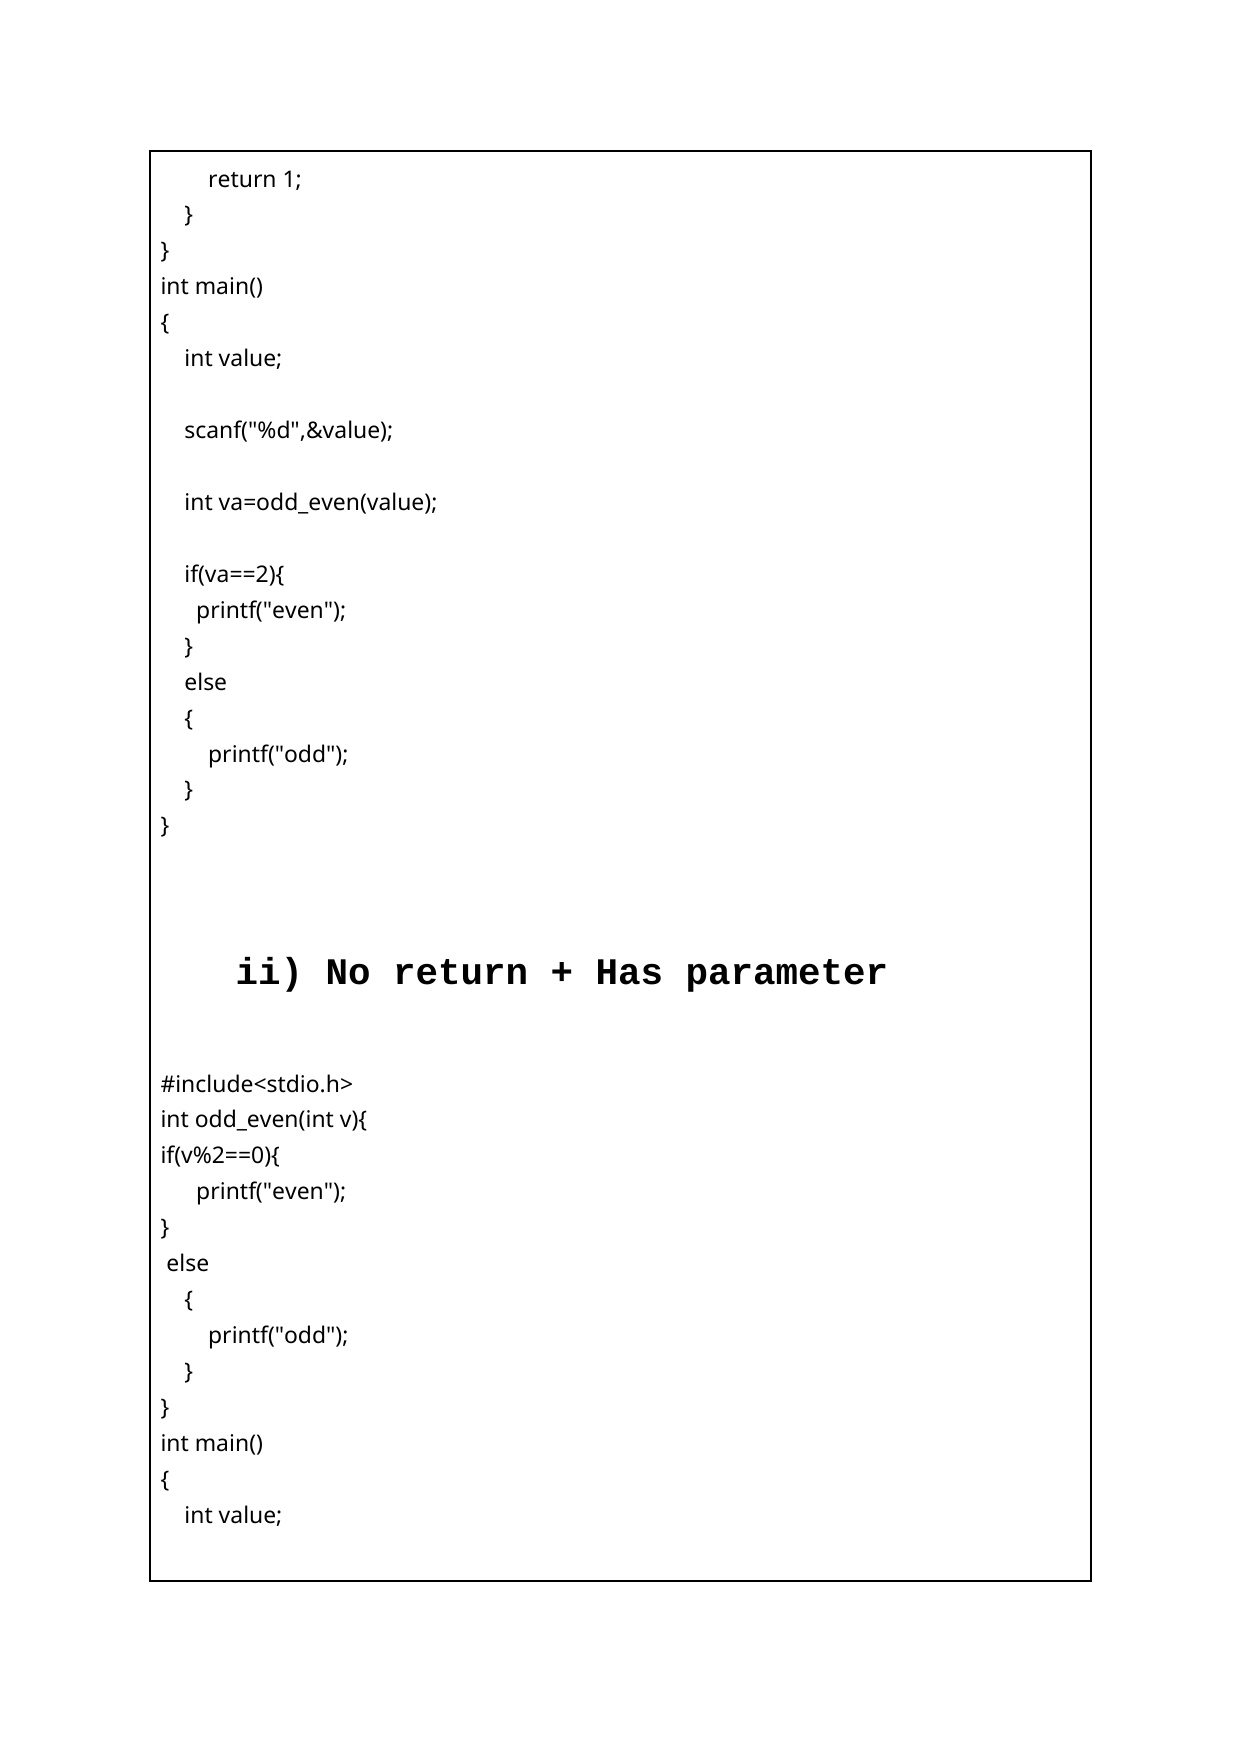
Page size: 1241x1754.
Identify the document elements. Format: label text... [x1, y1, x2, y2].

table_cell return 1; } } int main() { int value; scanf("%d",&value); int va=odd_even(value); if(va==2){ printf("even"); } else { printf("odd"); } } ii) No return + Has parameter #include<stdio.h> int odd_even(int v){ if(v%2==0){ printf("even"); } else { printf("odd"); } } int main() { int value; [151, 152, 1090, 1580]
